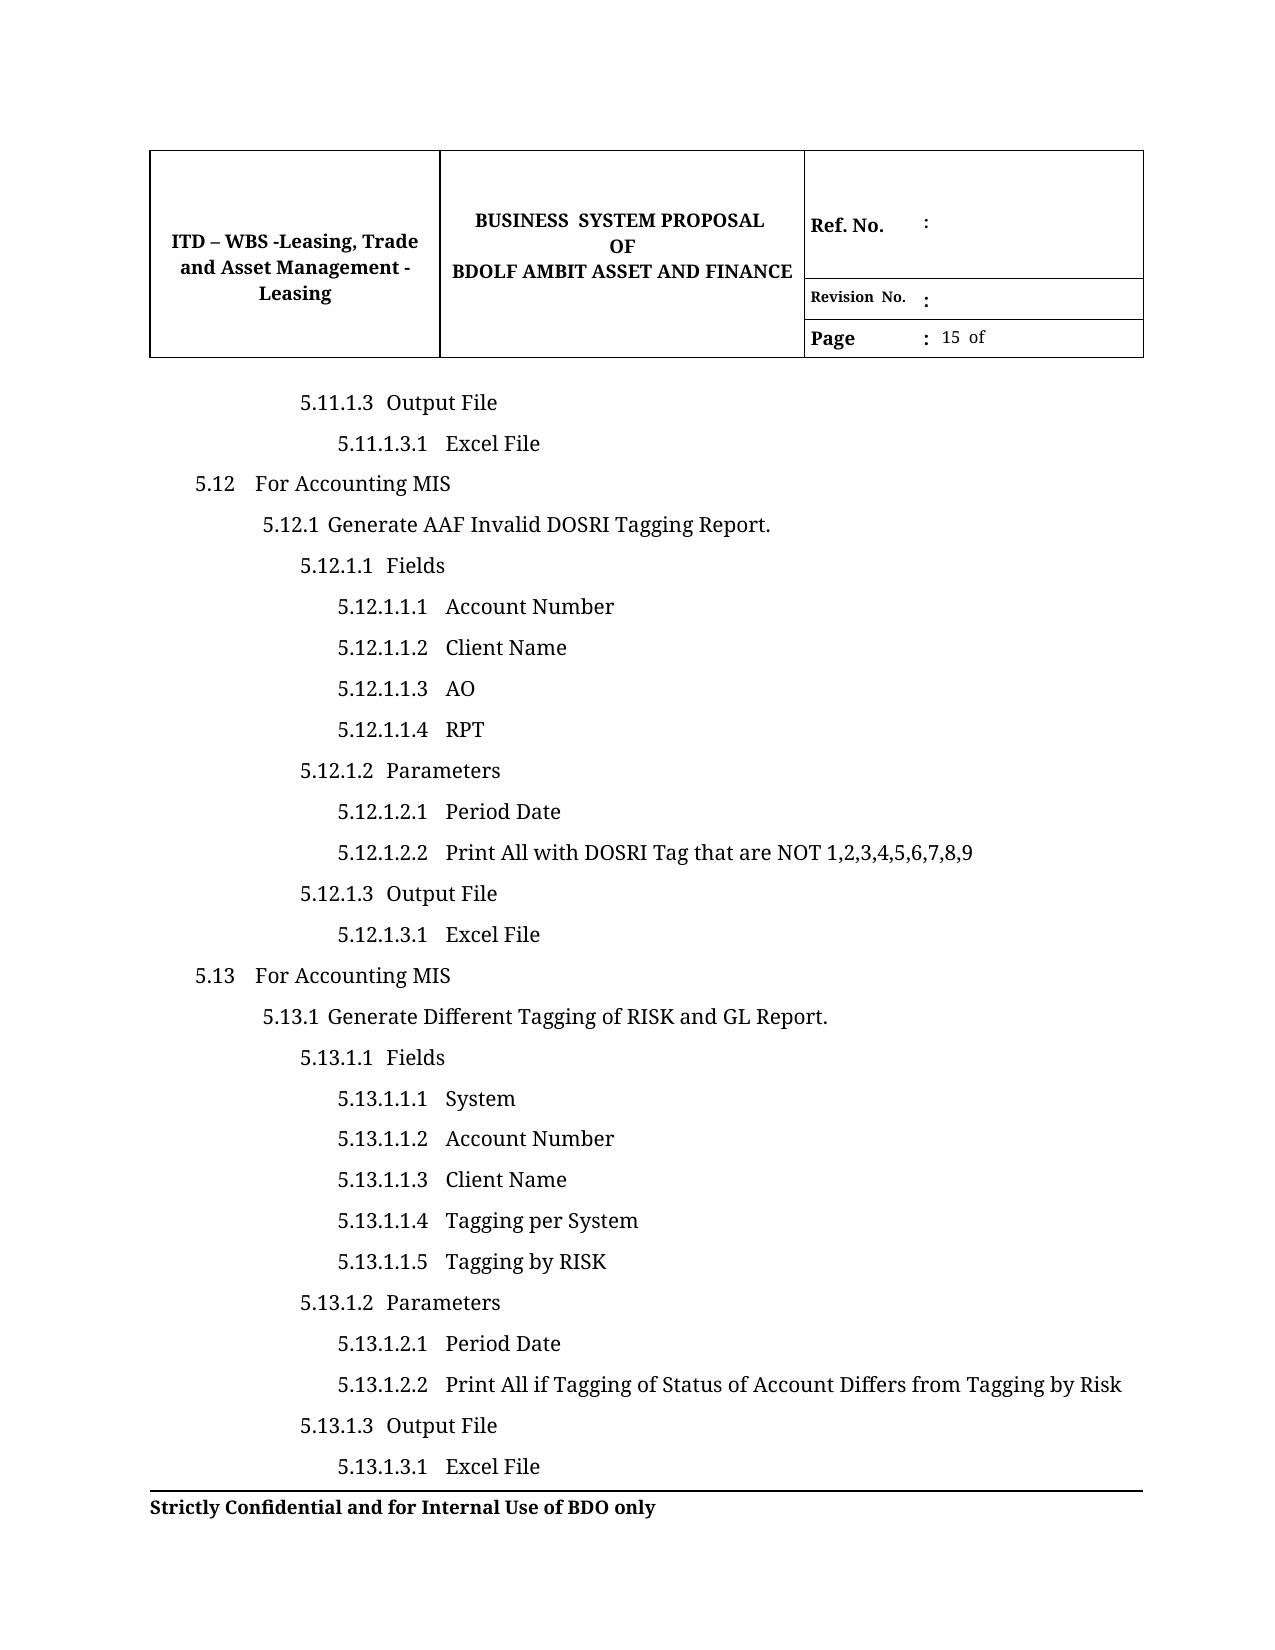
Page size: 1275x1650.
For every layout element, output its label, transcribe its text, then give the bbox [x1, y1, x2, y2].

list Parameters [300, 1288, 1143, 1317]
list RPT [337, 715, 1143, 744]
list Output File [300, 879, 1143, 907]
list Fields [300, 551, 1143, 580]
list AO [337, 674, 1143, 703]
list Parameters [300, 756, 1143, 784]
list System [337, 1084, 1143, 1112]
list Excel File [337, 429, 1143, 457]
list Client Name [337, 633, 1143, 662]
list Print All if Tagging of Status of Account Differs from Tagging by Risk [337, 1370, 1143, 1399]
list Output File [300, 388, 1143, 416]
list Excel File [337, 1452, 1143, 1481]
list Print All with DOSRI Tag that are NOT 1,2,3,4,5,6,7,8,9 [337, 838, 1143, 866]
list Tagging per System [337, 1206, 1143, 1235]
list For Accounting MIS [195, 961, 1143, 989]
list Client Name [337, 1166, 1143, 1194]
list Generate AAF Invalid DOSRI Tagging Report. [262, 511, 1143, 539]
list Tagging by RISK [337, 1247, 1143, 1276]
list For Accounting MIS [195, 469, 1143, 498]
list Period Date [337, 797, 1143, 826]
list Period Date [337, 1329, 1143, 1358]
list Fields [300, 1043, 1143, 1071]
list Account Number [337, 592, 1143, 621]
list Account Number [337, 1124, 1143, 1153]
list Excel File [337, 920, 1143, 948]
list Generate Different Tagging of RISK and GL Report. [262, 1002, 1143, 1030]
list Output File [300, 1411, 1143, 1439]
